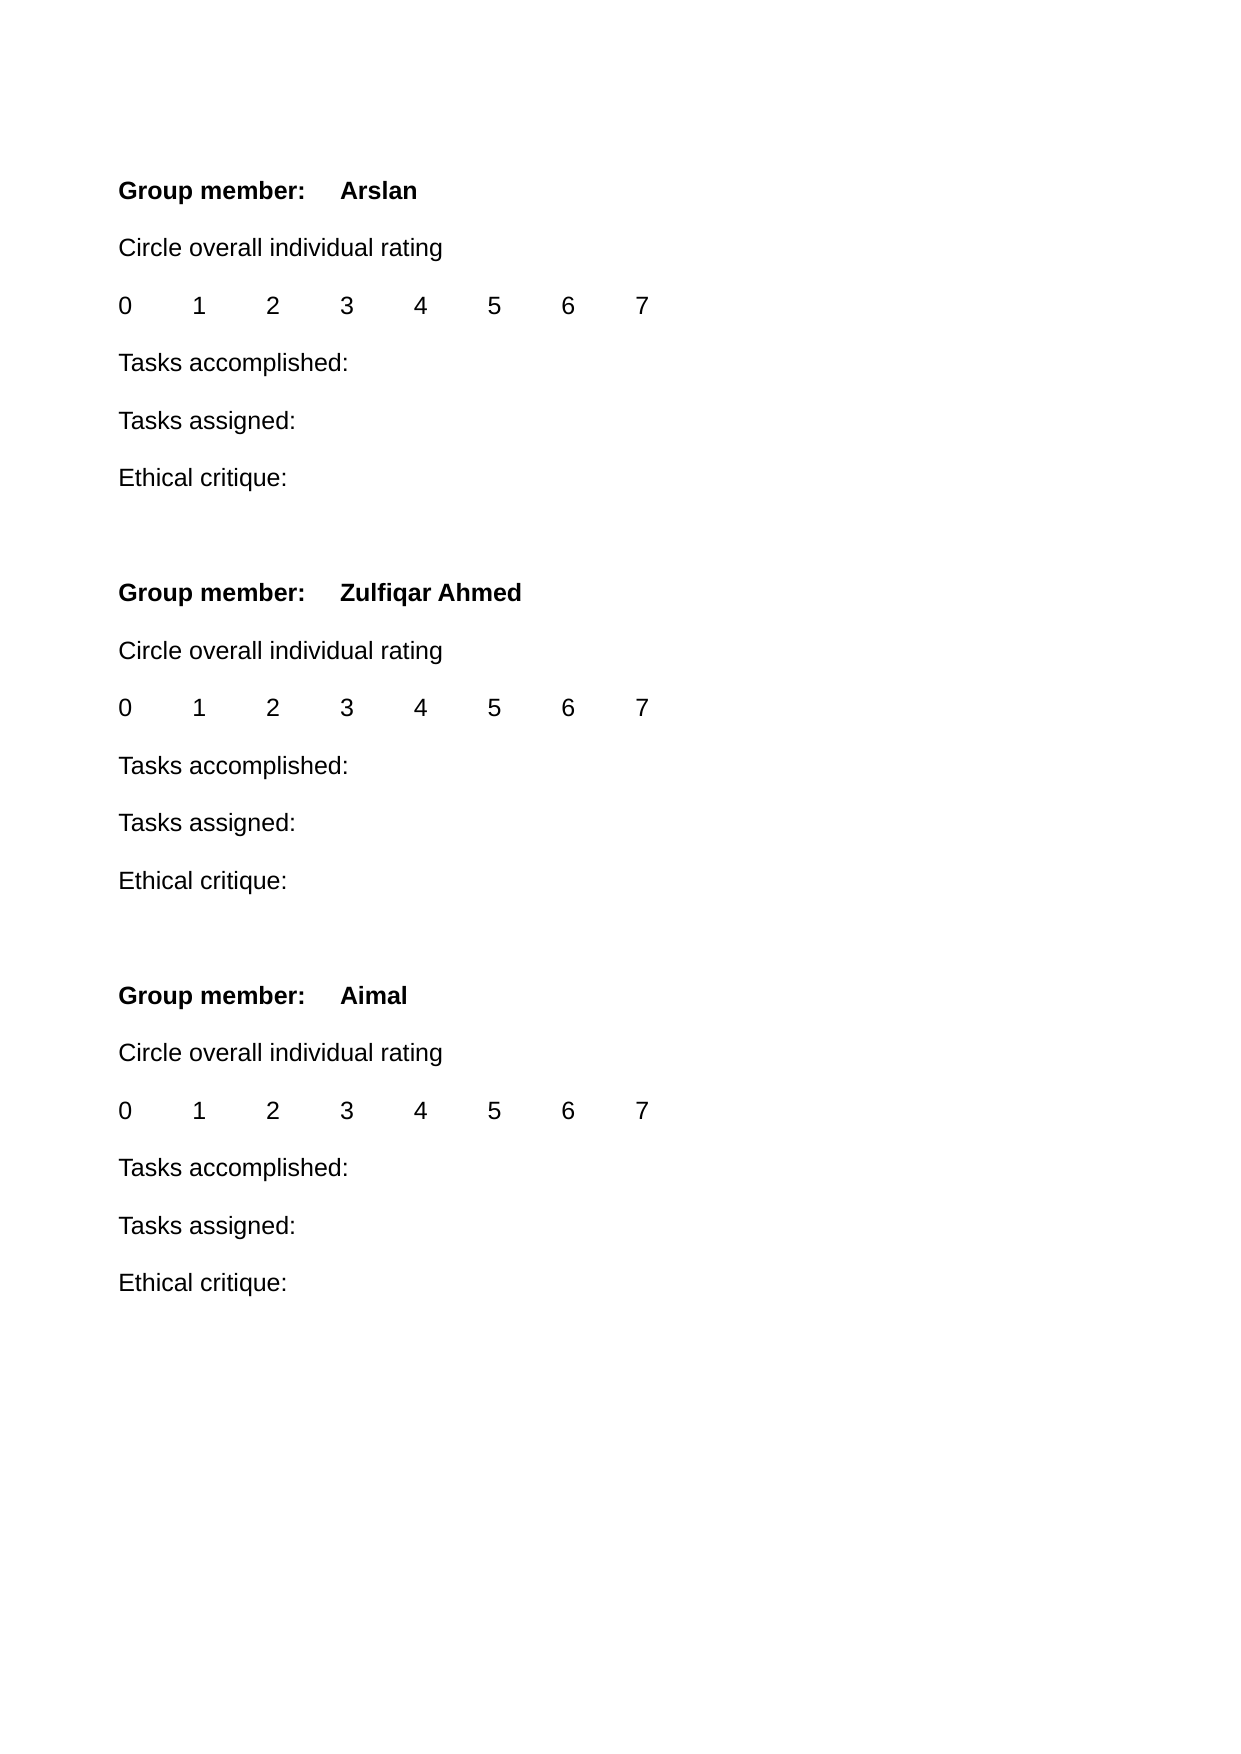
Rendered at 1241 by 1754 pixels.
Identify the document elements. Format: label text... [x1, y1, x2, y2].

text Circle overall individual rating [118, 233, 1122, 262]
text 0 1 2 3 4 5 6 7 [118, 1096, 1122, 1124]
text Group member: Arslan [118, 176, 1122, 204]
text 0 1 2 3 4 5 6 7 [118, 291, 1122, 319]
text Ethical critique: [118, 866, 1122, 894]
text Tasks assigned: [118, 1211, 1122, 1239]
text Tasks assigned: [118, 808, 1122, 837]
text Circle overall individual rating [118, 1038, 1122, 1067]
text Circle overall individual rating [118, 636, 1122, 664]
text Group member: Aimal [118, 981, 1122, 1009]
text Tasks assigned: [118, 406, 1122, 434]
text Ethical critique: [118, 463, 1122, 492]
text Tasks accomplished: [118, 1153, 1122, 1182]
text 0 1 2 3 4 5 6 7 [118, 693, 1122, 722]
text Tasks accomplished: [118, 751, 1122, 779]
text Ethical critique: [118, 1268, 1122, 1297]
text Group member: Zulfiqar Ahmed [118, 578, 1122, 607]
text Tasks accomplished: [118, 348, 1122, 377]
